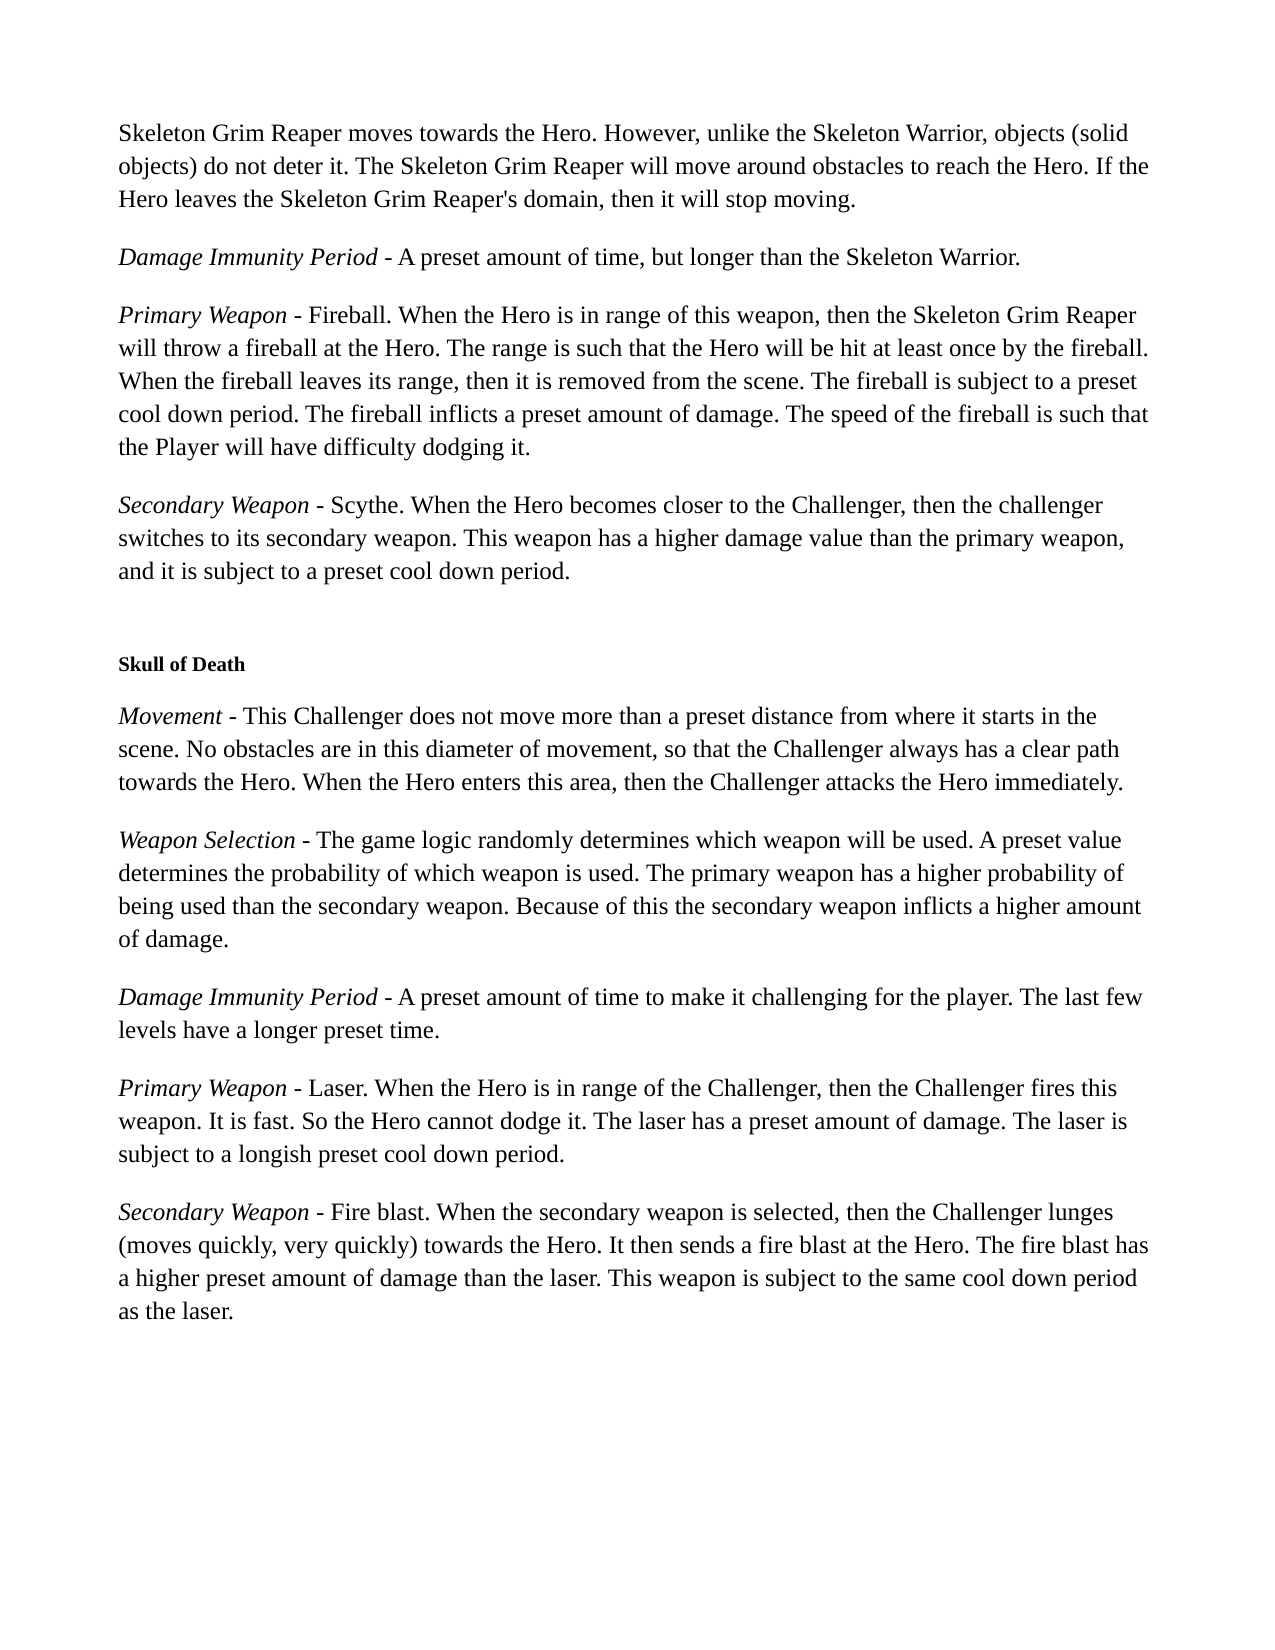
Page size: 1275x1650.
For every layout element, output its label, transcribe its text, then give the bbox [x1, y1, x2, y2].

subtitle Skull of Death [118, 652, 1157, 676]
text Primary Weapon - Fireball. When the Hero is in range of this weapon, then the Skeleton Grim Reaper will throw a fireball at the Hero. The range is such that the Hero will be hit at least once by the fireball. When the fireball leaves its range, then it is removed from the scene. The fireball is subject to a preset cool down period. The fireball inflicts a preset amount of damage. The speed of the fireball is such that the Player will have difficulty dodging it. [118, 300, 1157, 461]
text Secondary Weapon - Fire blast. When the secondary weapon is selected, then the Challenger lunges (moves quickly, very quickly) towards the Hero. It then sends a fire blast at the Hero. The fire blast has a higher preset amount of damage than the laser. This weapon is subject to the same cool down period as the laser. [118, 1197, 1157, 1325]
text Weapon Selection - The game logic randomly determines which weapon will be used. A preset value determines the probability of which weapon is used. The primary weapon has a higher probability of being used than the secondary weapon. Because of this the secondary weapon inflicts a higher amount of damage. [118, 825, 1157, 953]
text Movement - This Challenger does not move more than a preset distance from where it starts in the scene. No obstacles are in this diameter of movement, so that the Challenger always has a clear path towards the Hero. When the Hero enters this area, then the Challenger attacks the Hero immediately. [118, 701, 1157, 796]
text Damage Immunity Period - A preset amount of time to make it challenging for the player. The last few levels have a longer preset time. [118, 982, 1157, 1044]
text Damage Immunity Period - A preset amount of time, but longer than the Skeleton Warrior. [118, 242, 1157, 271]
text Primary Weapon - Laser. When the Hero is in range of the Challenger, then the Challenger fires this weapon. It is fast. So the Hero cannot dodge it. The laser has a preset amount of damage. The laser is subject to a longish preset cool down period. [118, 1073, 1157, 1168]
text Skeleton Grim Reaper moves towards the Hero. However, unlike the Skeleton Warrior, objects (solid objects) do not deter it. The Skeleton Grim Reaper will move around obstacles to reach the Hero. If the Hero leaves the Skeleton Grim Reaper's domain, then it will stop moving. [118, 118, 1157, 213]
text Secondary Weapon - Scythe. When the Hero becomes closer to the Challenger, then the challenger switches to its secondary weapon. This weapon has a higher damage value than the primary weapon, and it is subject to a preset cool down period. [118, 490, 1157, 585]
